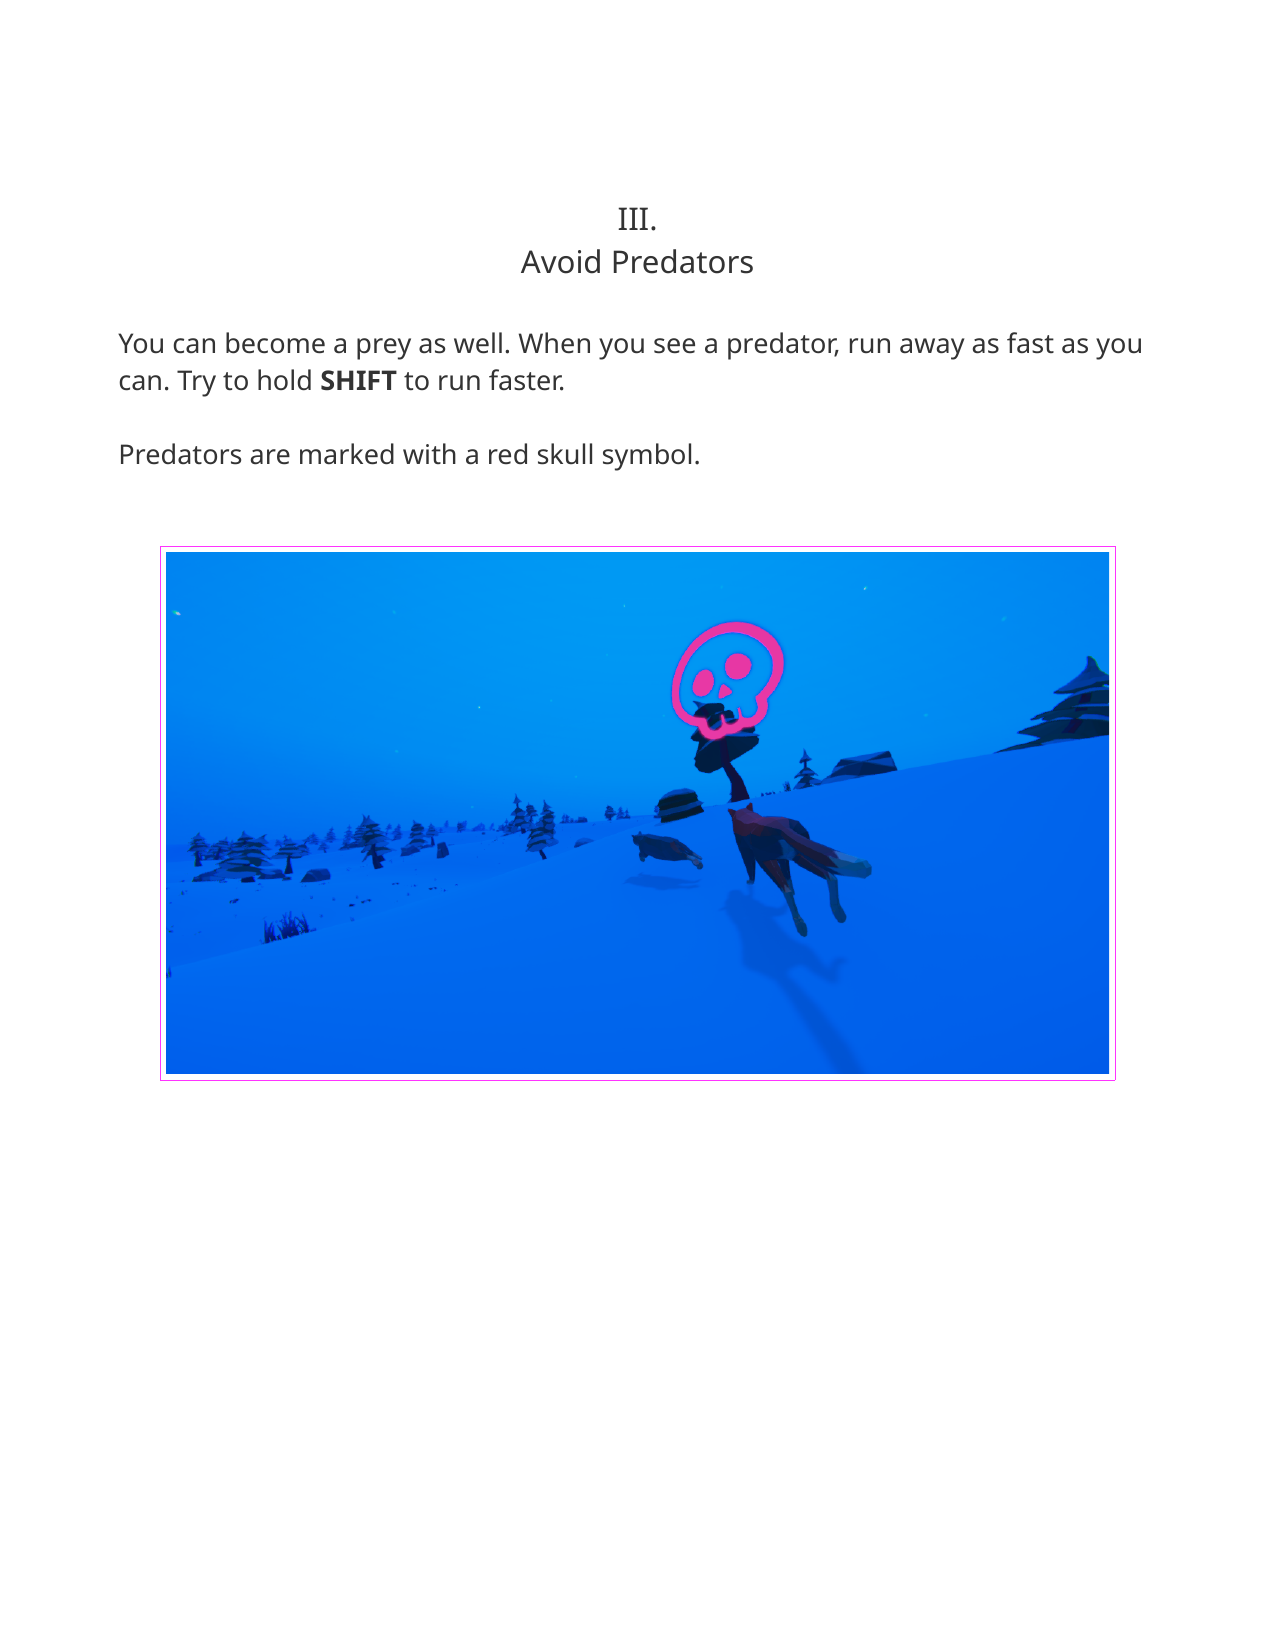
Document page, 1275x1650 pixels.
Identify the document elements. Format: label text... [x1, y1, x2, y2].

text Predators are marked with a red skull symbol. [118, 435, 1157, 509]
picture [166, 552, 1110, 1074]
text You can become a prey as well. When you see a predator, run away as fast as you can. Try to hold SHIFT to run faster. [118, 325, 1157, 398]
title III. Avoid Predators [118, 197, 1157, 282]
